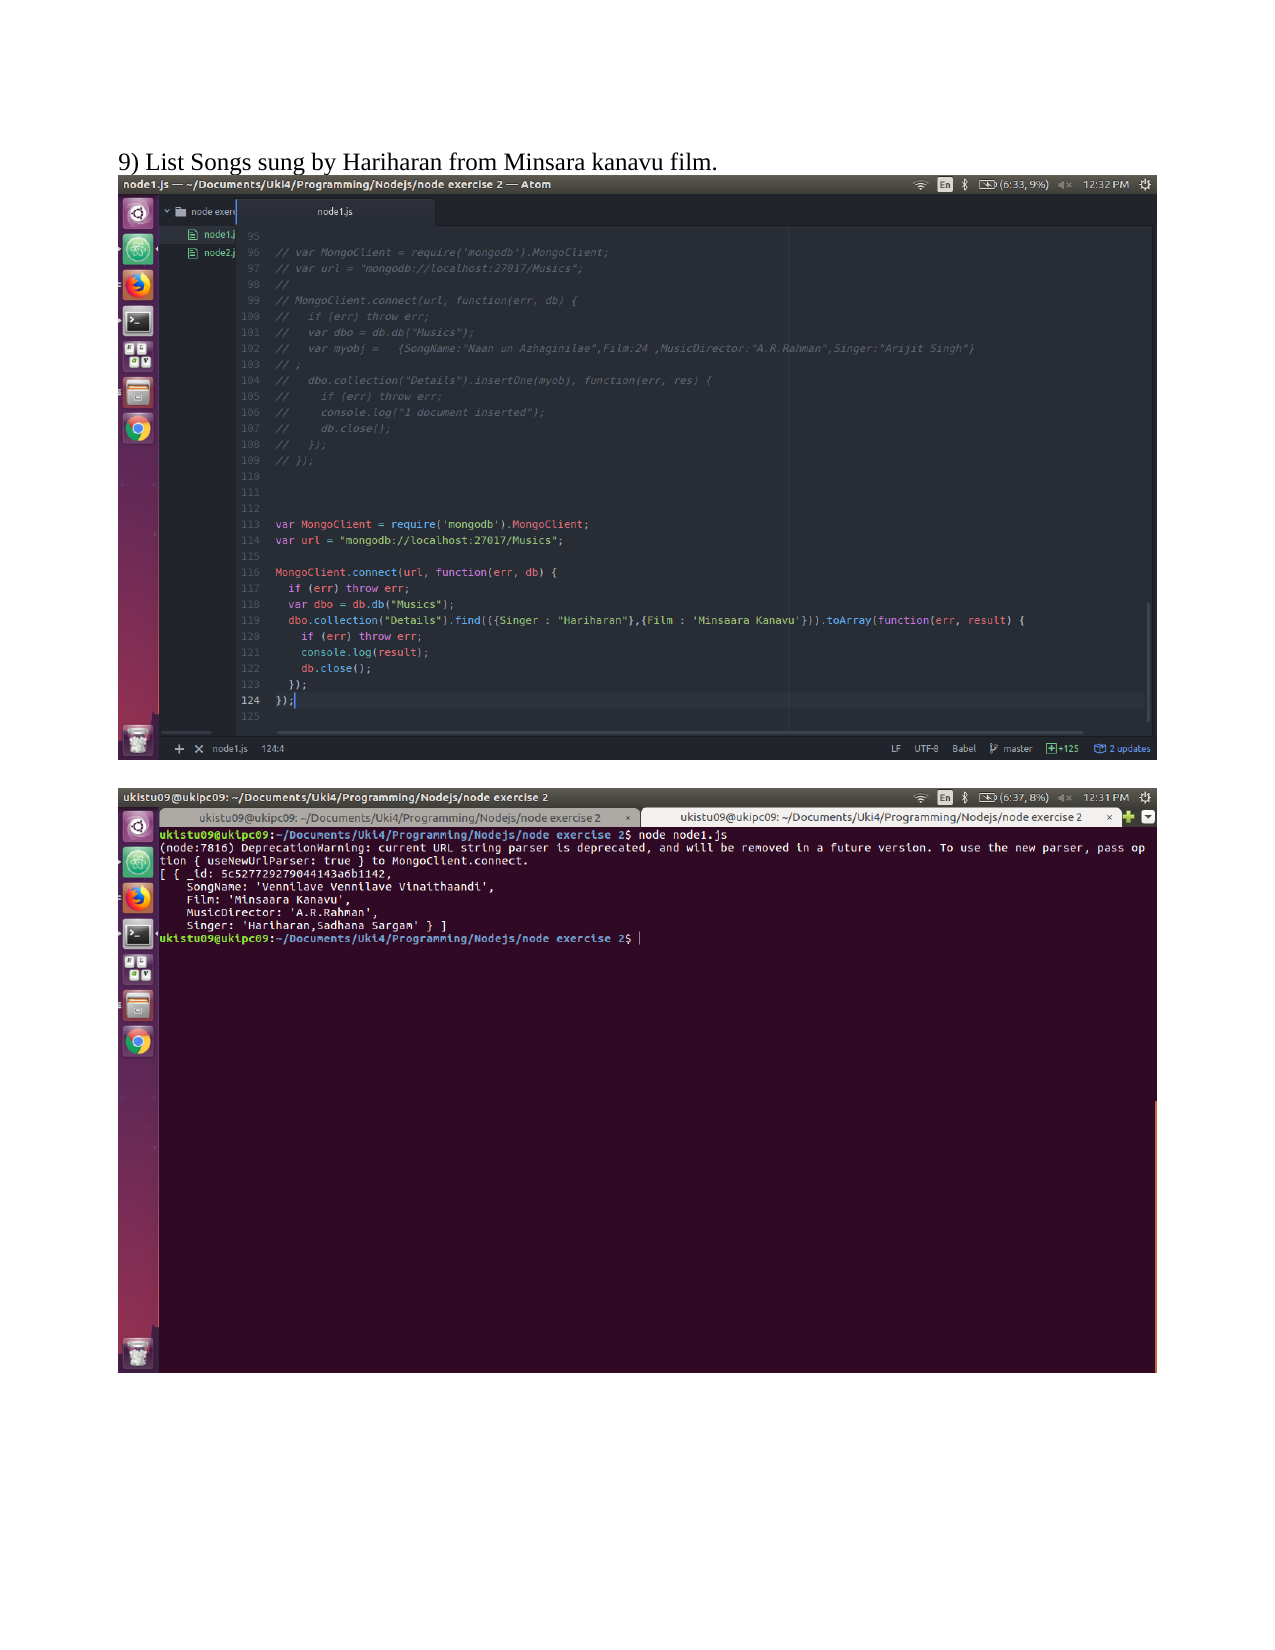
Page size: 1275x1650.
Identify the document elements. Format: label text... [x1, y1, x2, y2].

picture [118, 175, 1157, 760]
text 9) List Songs sung by Hariharan from Minsara kanavu film. [118, 147, 1157, 175]
picture [118, 788, 1157, 1373]
